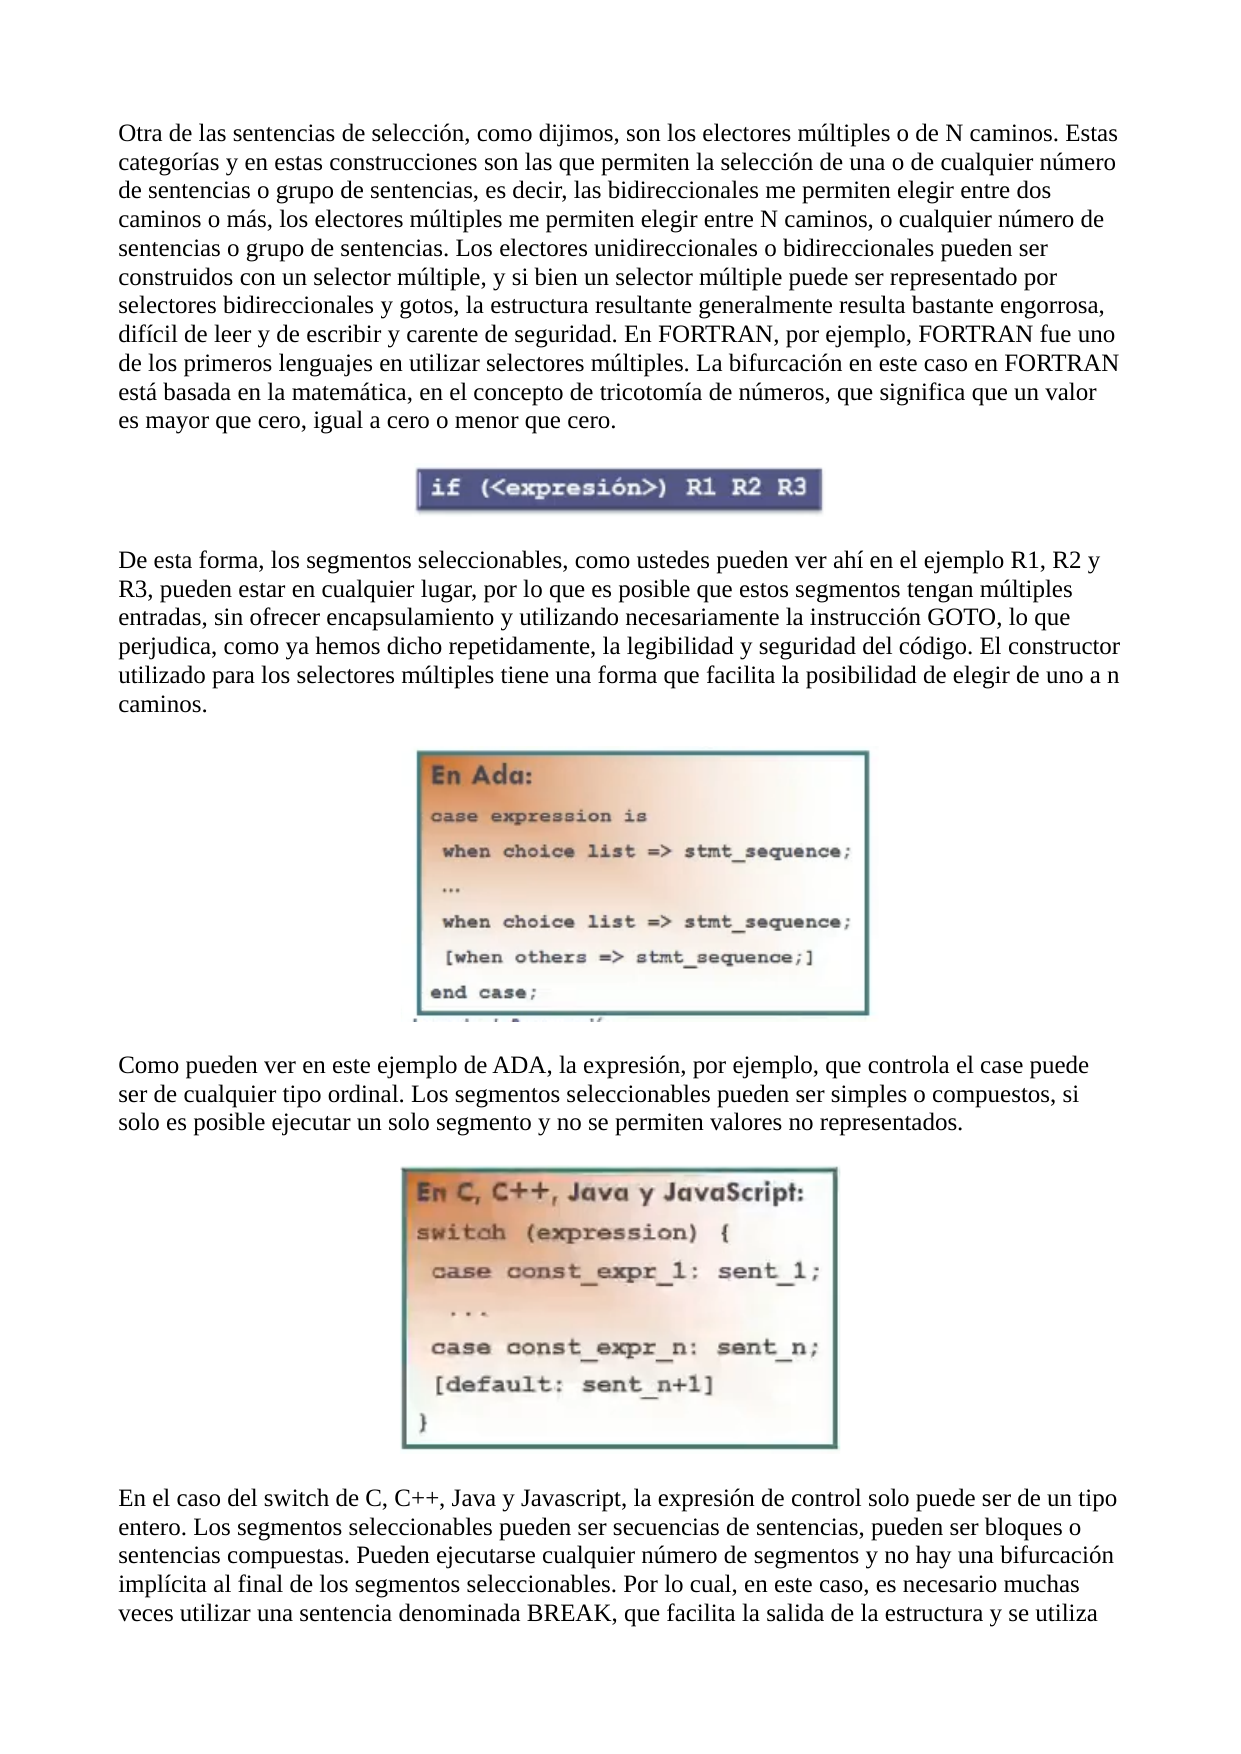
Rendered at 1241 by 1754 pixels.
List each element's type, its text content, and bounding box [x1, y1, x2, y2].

text Como pueden ver en este ejemplo de ADA, la expresión, por ejemplo, que controla el case puede ser de cualquier tipo ordinal. Los segmentos seleccionables pueden ser simples o compuestos, si solo es posible ejecutar un solo segmento y no se permiten valores no representados. [118, 1050, 1122, 1136]
picture [413, 463, 827, 517]
picture [399, 1165, 841, 1454]
text Otra de las sentencias de selección, como dijimos, son los electores múltiples o de N caminos. Estas categorías y en estas construcciones son las que permiten la selección de una o de cualquier número de sentencias o grupo de sentencias, es decir, las bidireccionales me permiten elegir entre dos caminos o más, los electores múltiples me permiten elegir entre N caminos, o cualquier número de sentencias o grupo de sentencias. Los electores unidireccionales o bidireccionales pueden ser construidos con un selector múltiple, y si bien un selector múltiple puede ser representado por selectores bidireccionales y gotos, la estructura resultante generalmente resulta bastante engorrosa, difícil de leer y de escribir y carente de seguridad. En FORTRAN, por ejemplo, FORTRAN fue uno de los primeros lenguajes en utilizar selectores múltiples. La bifurcación en este caso en FORTRAN está basada en la matemática, en el concepto de tricotomía de números, que significa que un valor es mayor que cero, igual a cero o menor que cero. [118, 118, 1122, 434]
picture [400, 746, 879, 1022]
text En el caso del switch de C, C++, Java y Javascript, la expresión de control solo puede ser de un tipo entero. Los segmentos seleccionables pueden ser secuencias de sentencias, pueden ser bloques o sentencias compuestas. Pueden ejecutarse cualquier número de segmentos y no hay una bifurcación implícita al final de los segmentos seleccionables. Por lo cual, en este caso, es necesario muchas veces utilizar una sentencia denominada BREAK, que facilita la salida de la estructura y se utiliza [118, 1483, 1122, 1627]
text De esta forma, los segmentos seleccionables, como ustedes pueden ver ahí en el ejemplo R1, R2 y R3, pueden estar en cualquier lugar, por lo que es posible que estos segmentos tengan múltiples entradas, sin ofrecer encapsulamiento y utilizando necesariamente la instrucción GOTO, lo que perjudica, como ya hemos dicho repetidamente, la legibilidad y seguridad del código. El constructor utilizado para los selectores múltiples tiene una forma que facilita la posibilidad de elegir de uno a n caminos. [118, 545, 1122, 717]
